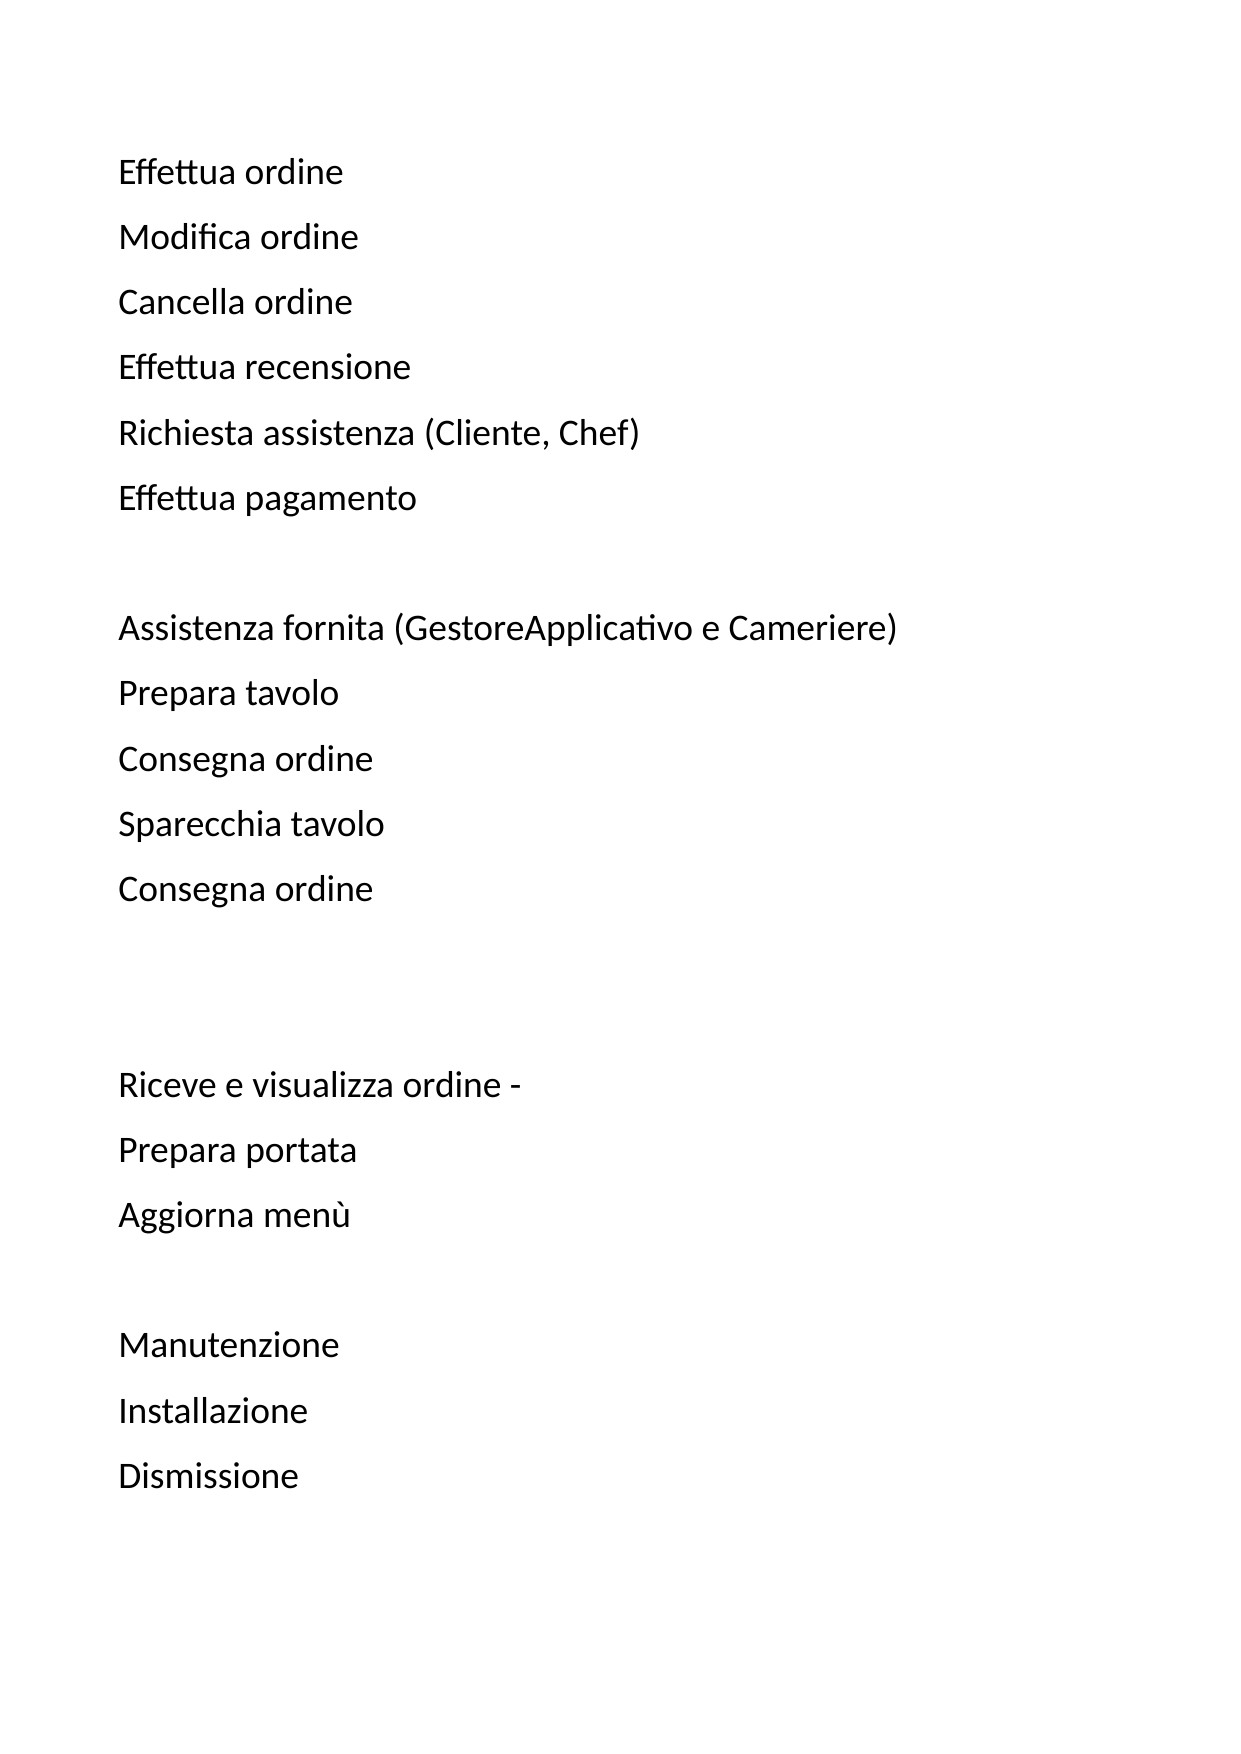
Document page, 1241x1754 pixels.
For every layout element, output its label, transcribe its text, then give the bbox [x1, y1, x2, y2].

text Cancella ordine [118, 278, 1122, 324]
text Richiesta assistenza (Cliente, Chef) [118, 408, 1122, 454]
text Prepara portata [118, 1126, 1122, 1172]
text Dismissione [118, 1452, 1122, 1498]
text Sparecchia tavolo [118, 800, 1122, 846]
text Installazione [118, 1387, 1122, 1432]
text Aggiorna menù [118, 1191, 1122, 1237]
text Consegna ordine [118, 865, 1122, 911]
text Prepara tavolo [118, 669, 1122, 715]
text Effettua ordine [118, 148, 1122, 193]
text Effettua recensione [118, 343, 1122, 389]
text Modifica ordine [118, 213, 1122, 259]
text Effettua pagamento [118, 474, 1122, 519]
text Assistenza fornita (GestoreApplicativo e Cameriere) [118, 604, 1122, 650]
text Consegna ordine [118, 734, 1122, 780]
text Manutenzione [118, 1321, 1122, 1367]
text Riceve e visualizza ordine - [118, 1061, 1122, 1106]
